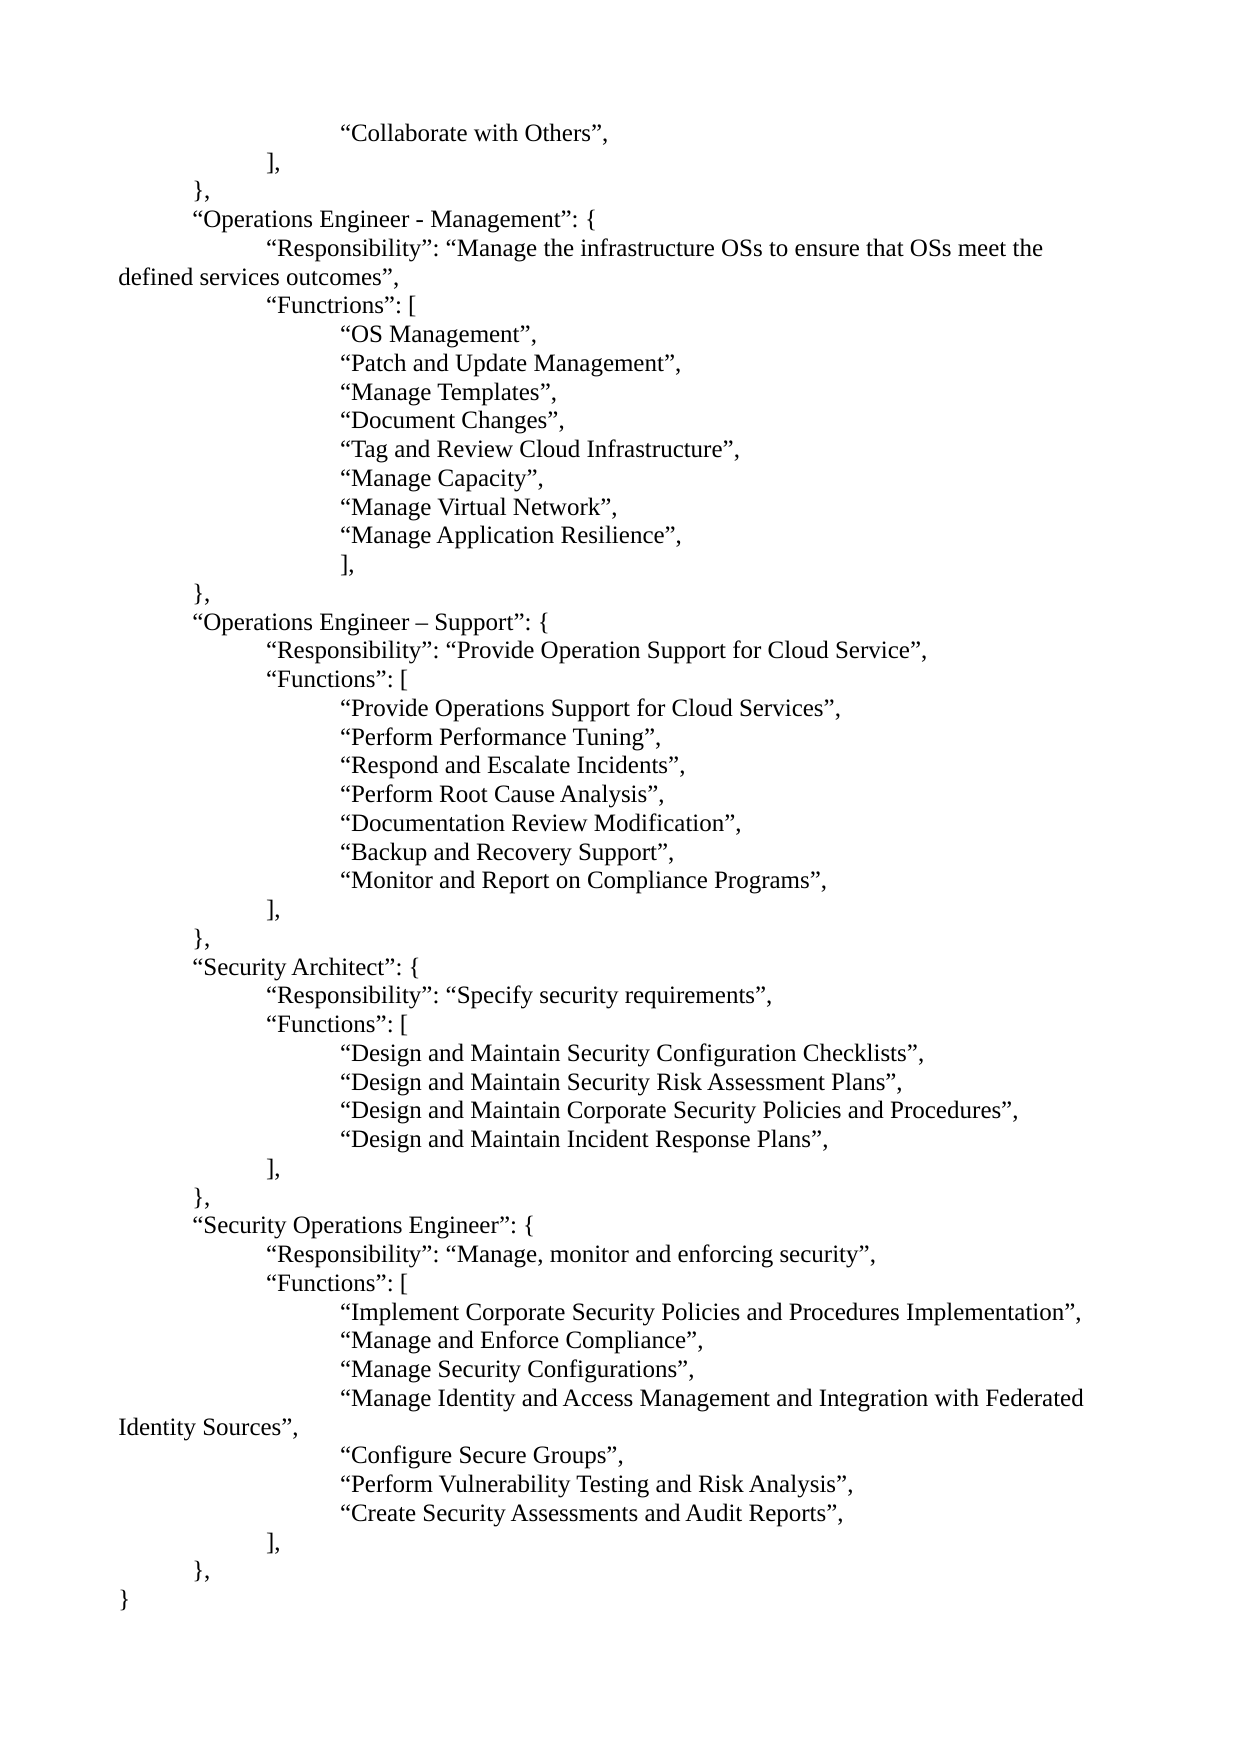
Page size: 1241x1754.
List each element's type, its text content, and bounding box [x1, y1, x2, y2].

text ], [118, 1153, 1122, 1182]
text }, [118, 176, 1122, 204]
text ], [118, 147, 1122, 176]
text “Responsibility”: “Provide Operation Support for Cloud Service”, [118, 636, 1122, 664]
text “Perform Root Cause Analysis”, [118, 779, 1122, 808]
text “Responsibility”: “Manage, monitor and enforcing security”, [118, 1239, 1122, 1268]
text }, [118, 578, 1122, 607]
text “Responsibility”: “Specify security requirements”, [118, 981, 1122, 1009]
text ], [118, 1527, 1122, 1556]
text “Responsibility”: “Manage the infrastructure OSs to ensure that OSs meet the defined services outcomes”, [118, 233, 1122, 291]
text “Design and Maintain Incident Response Plans”, [118, 1124, 1122, 1153]
text “Provide Operations Support for Cloud Services”, [118, 693, 1122, 722]
text ], [118, 549, 1122, 578]
text “Tag and Review Cloud Infrastructure”, [118, 434, 1122, 463]
text “Manage and Enforce Compliance”, [118, 1326, 1122, 1354]
text }, [118, 1556, 1122, 1584]
text “Configure Secure Groups”, [118, 1441, 1122, 1469]
text “Patch and Update Management”, [118, 348, 1122, 377]
text “Respond and Escalate Incidents”, [118, 751, 1122, 779]
text “Functions”: [ [118, 1009, 1122, 1038]
text “Documentation Review Modification”, [118, 808, 1122, 837]
text “OS Management”, [118, 319, 1122, 348]
text “Functions”: [ [118, 1268, 1122, 1297]
text “Manage Virtual Network”, [118, 492, 1122, 521]
text “Operations Engineer – Support”: { [118, 607, 1122, 636]
text “Operations Engineer - Management”: { [118, 204, 1122, 233]
text “Perform Performance Tuning”, [118, 722, 1122, 751]
text “Backup and Recovery Support”, [118, 837, 1122, 866]
text }, [118, 1182, 1122, 1211]
text “Design and Maintain Corporate Security Policies and Procedures”, [118, 1096, 1122, 1124]
text } [118, 1584, 1122, 1613]
text ], [118, 894, 1122, 923]
text “Monitor and Report on Compliance Programs”, [118, 866, 1122, 894]
text “Manage Capacity”, [118, 463, 1122, 492]
text “Implement Corporate Security Policies and Procedures Implementation”, [118, 1297, 1122, 1326]
text “Functions”: [ [118, 664, 1122, 693]
text }, [118, 923, 1122, 952]
text “Collaborate with Others”, [118, 118, 1122, 147]
text “Functrions”: [ [118, 291, 1122, 319]
text “Design and Maintain Security Risk Assessment Plans”, [118, 1067, 1122, 1096]
text “Perform Vulnerability Testing and Risk Analysis”, [118, 1469, 1122, 1498]
text “Manage Application Resilience”, [118, 521, 1122, 549]
text “Document Changes”, [118, 406, 1122, 434]
text “Create Security Assessments and Audit Reports”, [118, 1498, 1122, 1527]
text “Manage Security Configurations”, [118, 1354, 1122, 1383]
text “Security Architect”: { [118, 952, 1122, 981]
text “Security Operations Engineer”: { [118, 1211, 1122, 1239]
text “Design and Maintain Security Configuration Checklists”, [118, 1038, 1122, 1067]
text “Manage Identity and Access Management and Integration with Federated Identity Sources”, [118, 1383, 1122, 1441]
text “Manage Templates”, [118, 377, 1122, 406]
